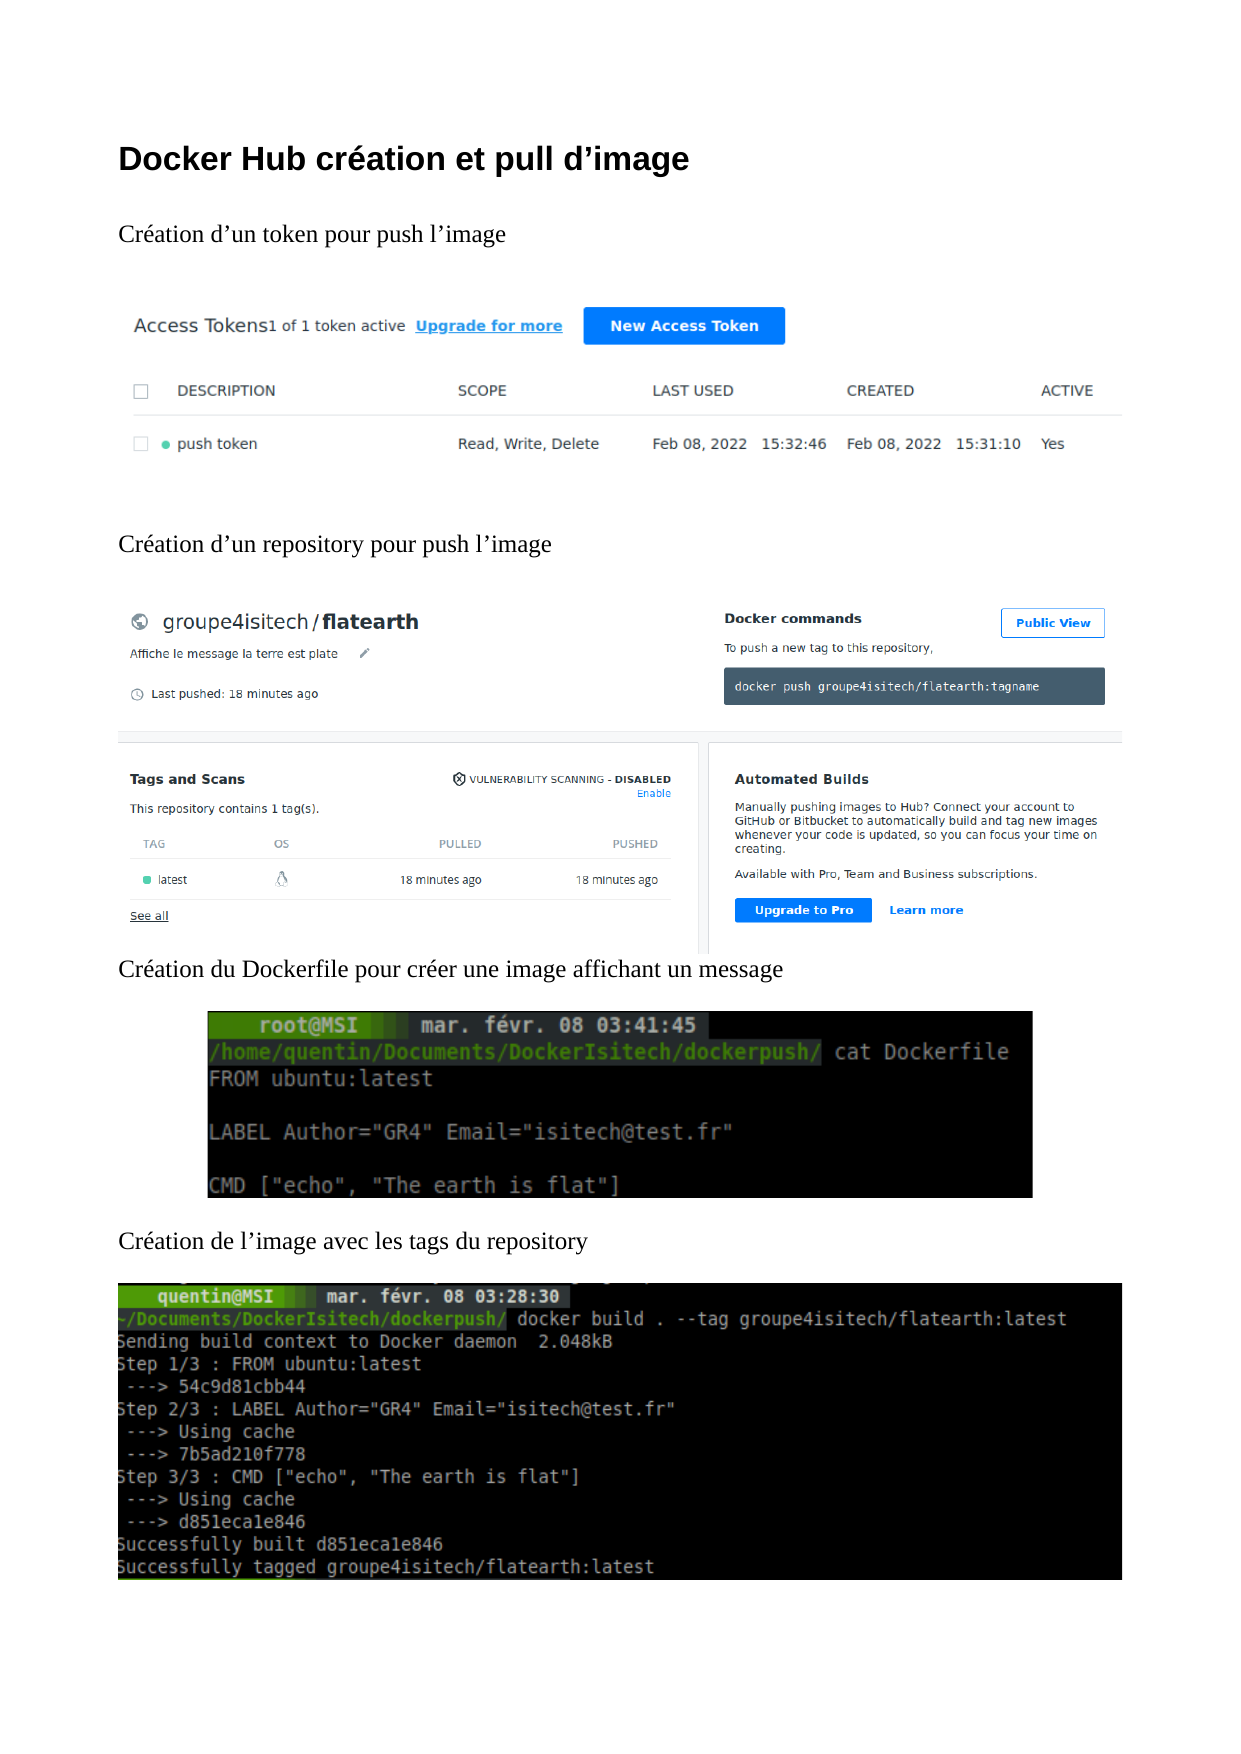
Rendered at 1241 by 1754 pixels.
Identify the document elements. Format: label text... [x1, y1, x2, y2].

picture [207, 1011, 1033, 1198]
picture [118, 586, 1123, 954]
text Création de l’image avec les tags du repository [118, 1012, 1122, 1255]
text Création du Dockerfile pour créer une image affichant un message [118, 954, 1122, 983]
subtitle Docker Hub création et pull d’image [118, 139, 1122, 178]
text Création d’un token pour push l’image [118, 219, 1122, 248]
picture [118, 305, 1123, 472]
picture [118, 1283, 1123, 1580]
text Création d’un repository pour push l’image [118, 472, 1122, 557]
